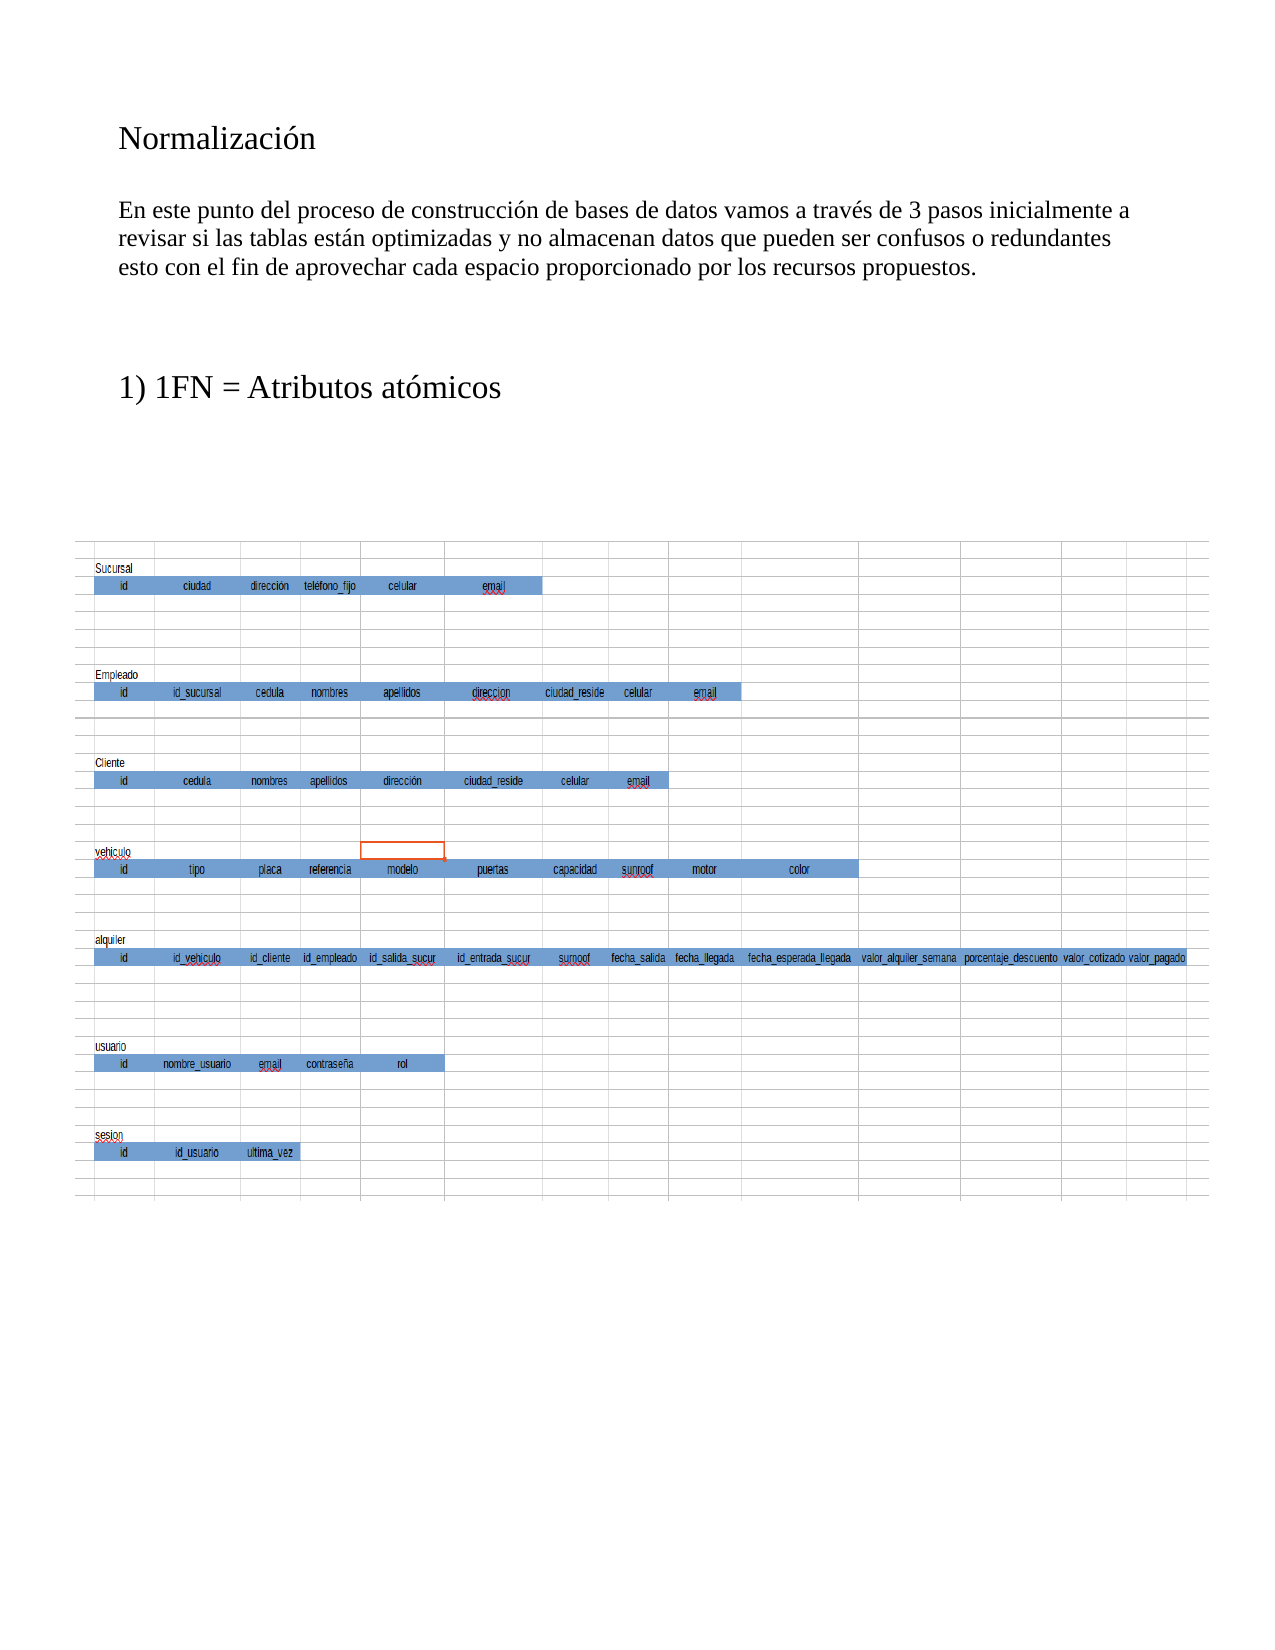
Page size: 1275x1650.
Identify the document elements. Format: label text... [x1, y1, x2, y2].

picture [75, 541, 1209, 1201]
text Normalización [118, 118, 1157, 156]
text En este punto del proceso de construcción de bases de datos vamos a través de 3 pasos inicialmente a revisar si las tablas están optimizadas y no almacenan datos que pueden ser confusos o redundantes esto con el fin de aprovechar cada espacio proporcionado por los recursos propuestos. [118, 195, 1157, 281]
text 1) 1FN = Atributos atómicos [118, 367, 1157, 406]
